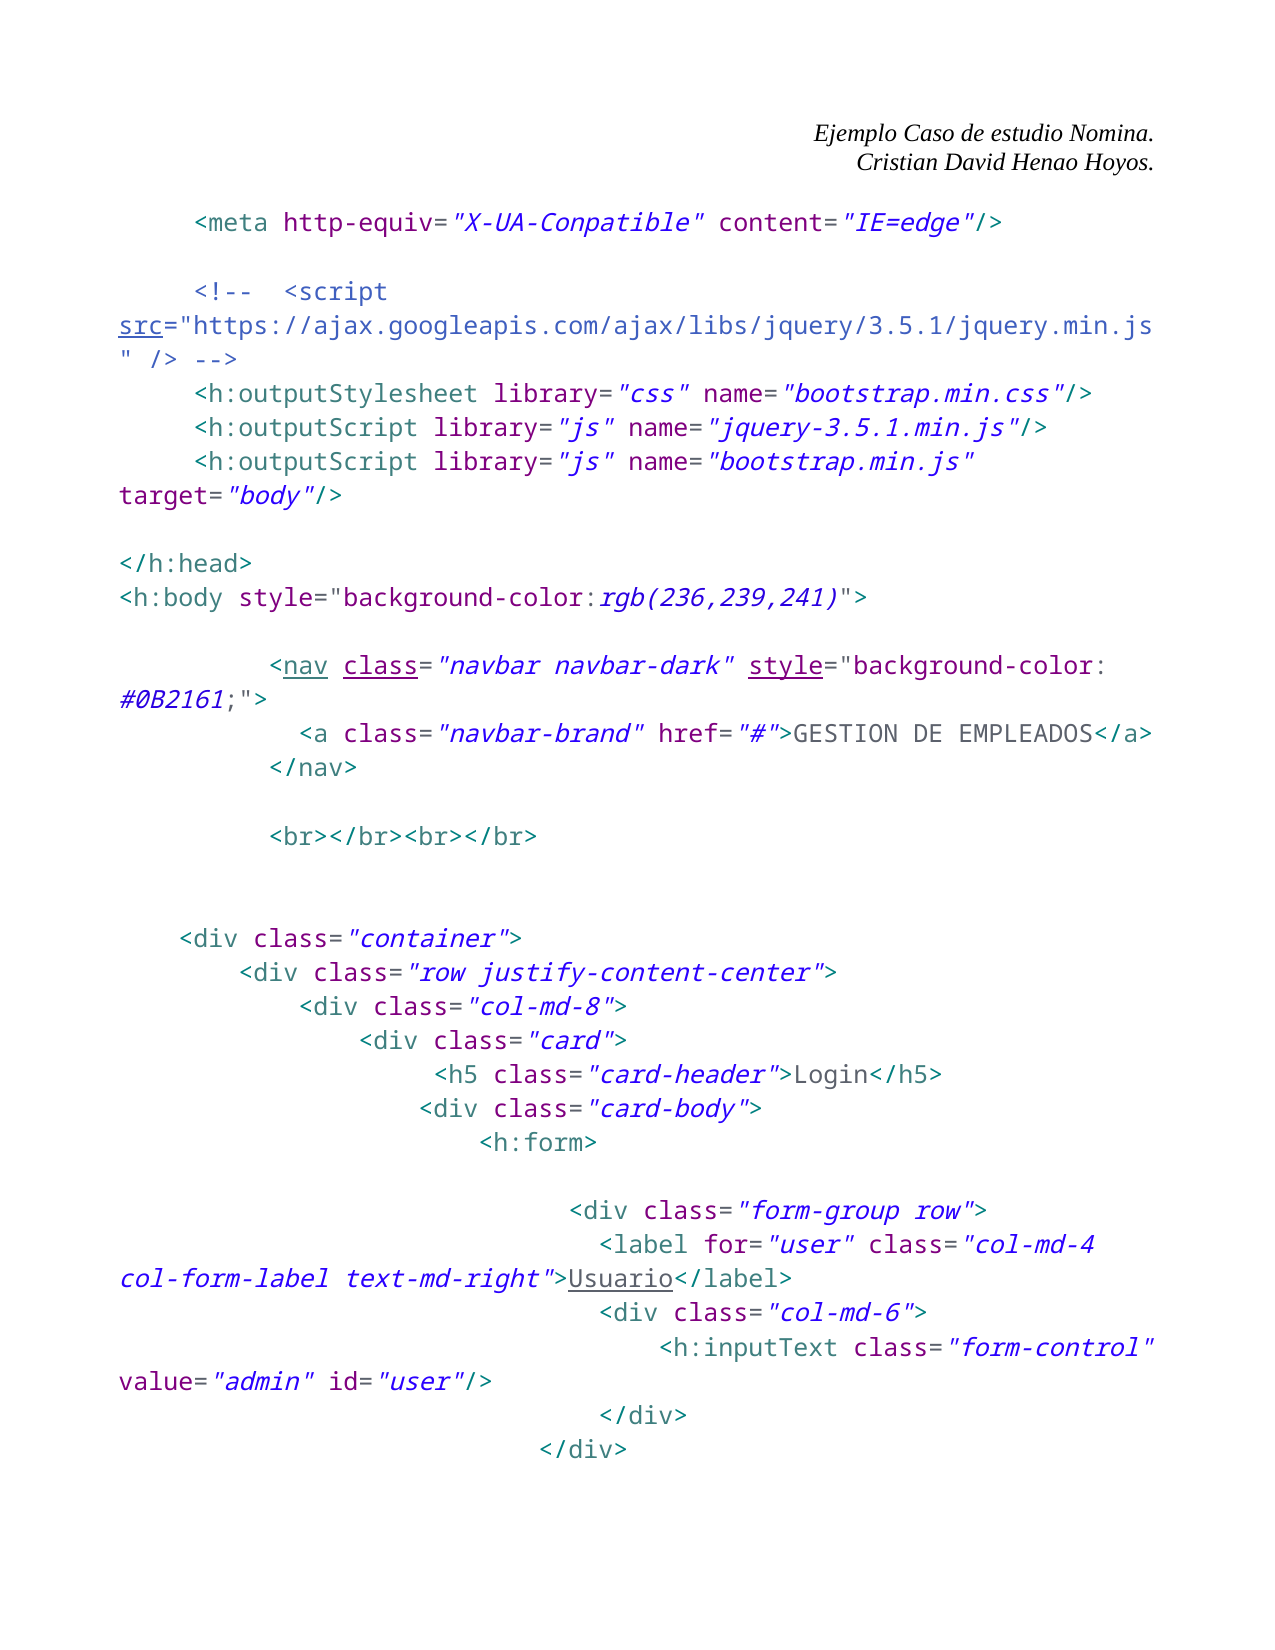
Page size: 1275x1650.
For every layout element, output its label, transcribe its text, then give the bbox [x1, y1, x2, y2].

text <meta http-equiv="X-UA-Conpatible" content="IE=edge"/> [118, 205, 1157, 239]
text <div class="container"> [118, 920, 1157, 954]
text <h:outputScript library="js" name="bootstrap.min.js" target="body"/> [118, 443, 1157, 512]
text <a class="navbar-brand" href="#">GESTION DE EMPLEADOS</a> [118, 716, 1157, 750]
text <h:outputScript library="js" name="jquery-3.5.1.min.js"/> [118, 409, 1157, 443]
text <div class="row justify-content-center"> [118, 954, 1157, 988]
text <div class="col-md-8"> [118, 988, 1157, 1023]
text <h5 class="card-header">Login</h5> [118, 1057, 1157, 1091]
text <nav class="navbar navbar-dark" style="background-color: #0B2161;"> [118, 648, 1157, 716]
text <div class="card-body"> [118, 1091, 1157, 1125]
text <!-- <script src="https://ajax.googleapis.com/ajax/libs/jquery/3.5.1/jquery.min.js" /> --> [118, 273, 1157, 375]
text <h:outputStylesheet library="css" name="bootstrap.min.css"/> [118, 375, 1157, 409]
text <div class="card"> [118, 1023, 1157, 1057]
text </div> [118, 1431, 1157, 1465]
text <br></br><br></br> [118, 818, 1157, 852]
text <h:body style="background-color:rgb(236,239,241)"> [118, 580, 1157, 614]
text </h:head> [118, 546, 1157, 580]
text <h:inputText class="form-control" value="admin" id="user"/> [118, 1329, 1157, 1397]
text <div class="col-md-6"> [118, 1295, 1157, 1329]
text <label for="user" class="col-md-4 col-form-label text-md-right">Usuario</label> [118, 1227, 1157, 1295]
text </div> [118, 1397, 1157, 1431]
text </nav> [118, 750, 1157, 784]
text <div class="form-group row"> [118, 1193, 1157, 1227]
text <h:form> [118, 1125, 1157, 1159]
